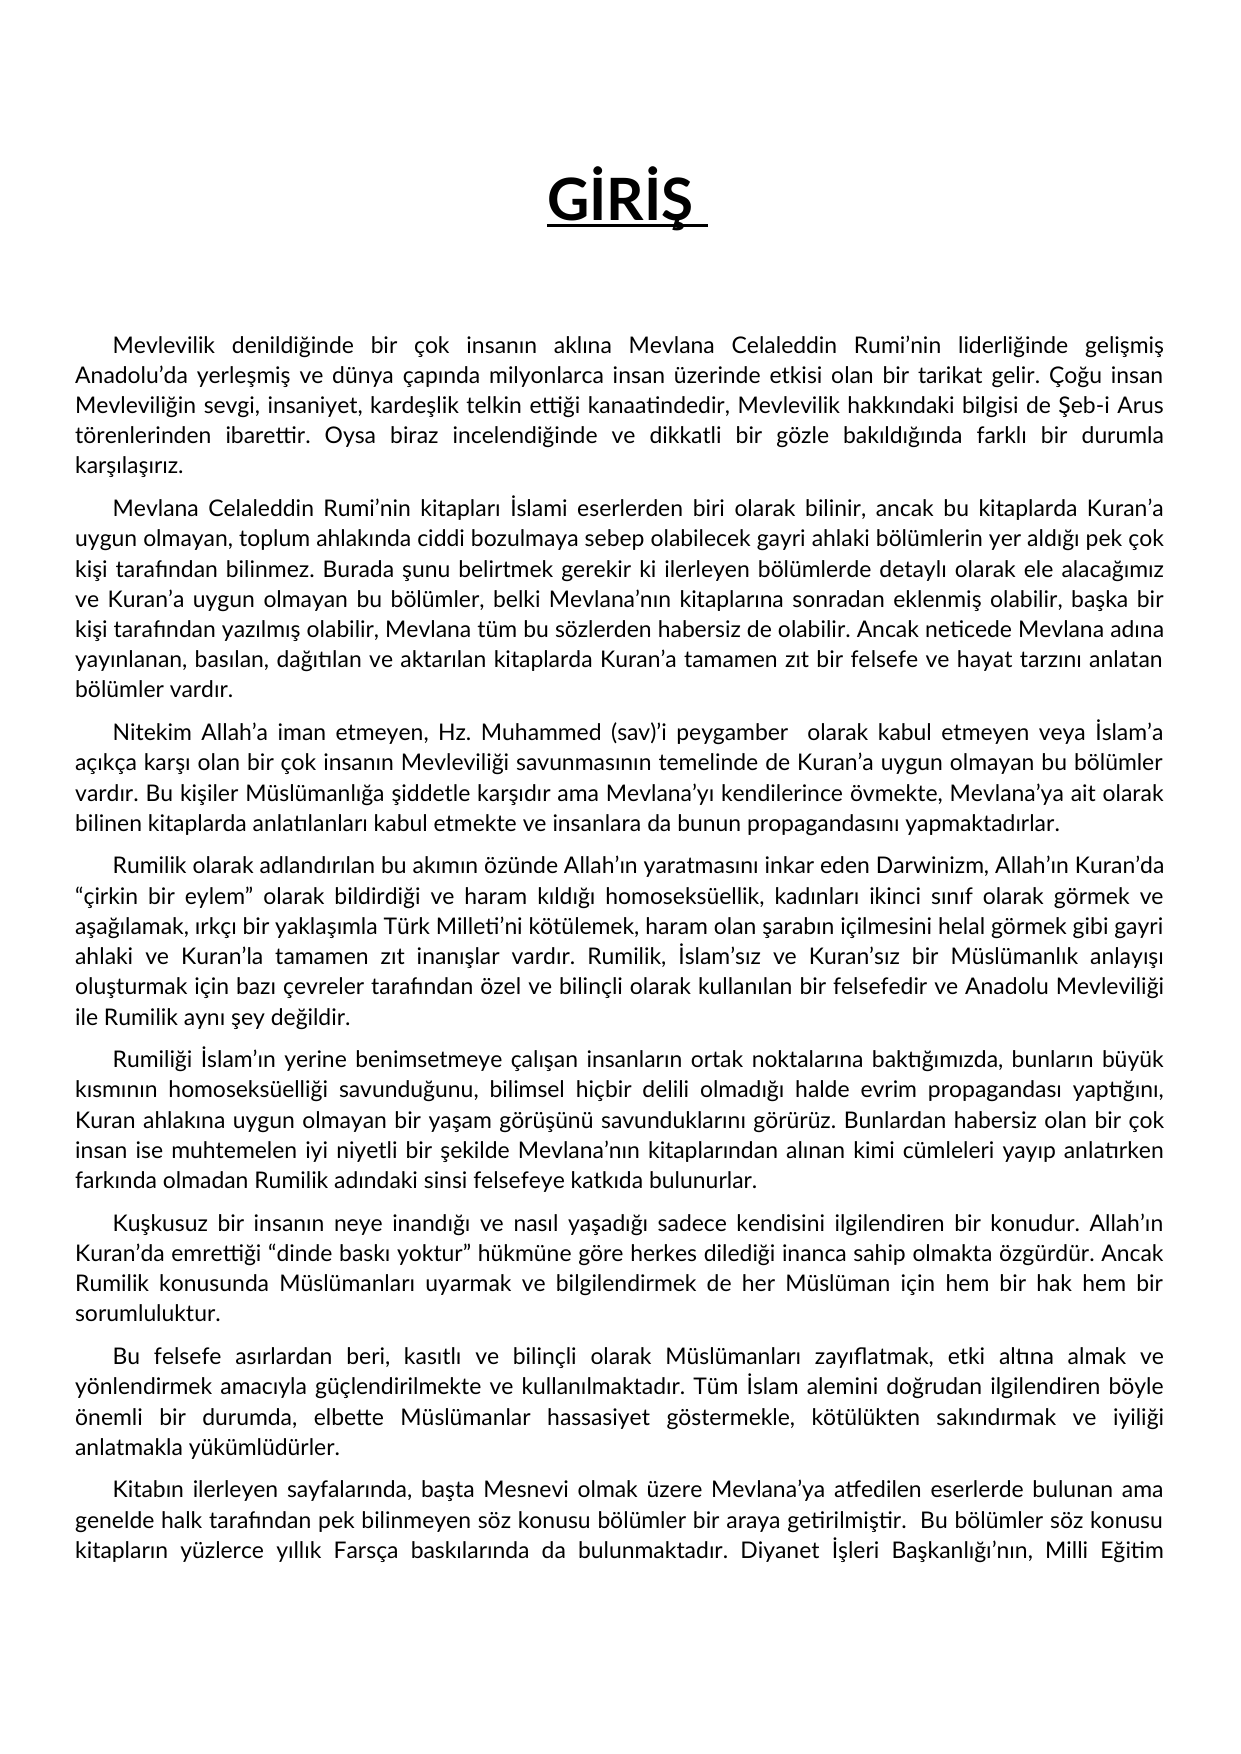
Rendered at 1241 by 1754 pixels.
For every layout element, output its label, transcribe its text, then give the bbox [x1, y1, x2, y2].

text Bu felsefe asırlardan beri, kasıtlı ve bilinçli olarak Müslümanları zayıflatmak, etki altına almak ve yönlendirmek amacıyla güçlendirilmekte ve kullanılmaktadır. Tüm İslam alemini doğrudan ilgilendiren böyle önemli bir durumda, elbette Müslümanlar hassasiyet göstermekle, kötülükten sakındırmak ve iyiliği anlatmakla yükümlüdürler. [75, 1342, 1165, 1460]
text Kuşkusuz bir insanın neye inandığı ve nasıl yaşadığı sadece kendisini ilgilendiren bir konudur. Allah’ın Kuran’da emrettiği “dinde baskı yoktur” hükmüne göre herkes dilediği inanca sahip olmakta özgürdür. Ancak Rumilik konusunda Müslümanları uyarmak ve bilgilendirmek de her Müslüman için hem bir hak hem bir sorumluluktur. [75, 1208, 1165, 1327]
subtitle GİRİŞ [75, 162, 1165, 232]
text Nitekim Allah’a iman etmeyen, Hz. Muhammed (sav)’i peygamber olarak kabul etmeyen veya İslam’a açıkça karşı olan bir çok insanın Mevleviliği savunmasının temelinde de Kuran’a uygun olmayan bu bölümler vardır. Bu kişiler Müslümanlığa şiddetle karşıdır ama Mevlana’yı kendilerince övmekte, Mevlana’ya ait olarak bilinen kitaplarda anlatılanları kabul etmekte ve insanlara da bunun propagandasını yapmaktadırlar. [75, 718, 1165, 836]
text Mevlevilik denildiğinde bir çok insanın aklına Mevlana Celaleddin Rumi’nin liderliğinde gelişmiş Anadolu’da yerleşmiş ve dünya çapında milyonlarca insan üzerinde etkisi olan bir tarikat gelir. Çoğu insan Mevleviliğin sevgi, insaniyet, kardeşlik telkin ettiği kanaatindedir, Mevlevilik hakkındaki bilgisi de Şeb-i Arus törenlerinden ibarettir. Oysa biraz incelendiğinde ve dikkatli bir gözle bakıldığında farklı bir durumla karşılaşırız. [75, 330, 1165, 479]
text Kitabın ilerleyen sayfalarında, başta Mesnevi olmak üzere Mevlana’ya atfedilen eserlerde bulunan ama genelde halk tarafından pek bilinmeyen söz konusu bölümler bir araya getirilmiştir. Bu bölümler söz konusu kitapların yüzlerce yıllık Farsça baskılarında da bulunmaktadır. Diyanet İşleri Başkanlığı’nın, Milli Eğitim [75, 1475, 1165, 1563]
text Mevlana Celaleddin Rumi’nin kitapları İslami eserlerden biri olarak bilinir, ancak bu kitaplarda Kuran’a uygun olmayan, toplum ahlakında ciddi bozulmaya sebep olabilecek gayri ahlaki bölümlerin yer aldığı pek çok kişi tarafından bilinmez. Burada şunu belirtmek gerekir ki ilerleyen bölümlerde detaylı olarak ele alacağımız ve Kuran’a uygun olmayan bu bölümler, belki Mevlana’nın kitaplarına sonradan eklenmiş olabilir, başka bir kişi tarafından yazılmış olabilir, Mevlana tüm bu sözlerden habersiz de olabilir. Ancak neticede Mevlana adına yayınlanan, basılan, dağıtılan ve aktarılan kitaplarda Kuran’a tamamen zıt bir felsefe ve hayat tarzını anlatan bölümler vardır. [75, 494, 1165, 703]
text Rumiliği İslam’ın yerine benimsetmeye çalışan insanların ortak noktalarına baktığımızda, bunların büyük kısmının homoseksüelliği savunduğunu, bilimsel hiçbir delili olmadığı halde evrim propagandası yaptığını, Kuran ahlakına uygun olmayan bir yaşam görüşünü savunduklarını görürüz. Bunlardan habersiz olan bir çok insan ise muhtemelen iyi niyetli bir şekilde Mevlana’nın kitaplarından alınan kimi cümleleri yayıp anlatırken farkında olmadan Rumilik adındaki sinsi felsefeye katkıda bulunurlar. [75, 1045, 1165, 1193]
text Rumilik olarak adlandırılan bu akımın özünde Allah’ın yaratmasını inkar eden Darwinizm, Allah’ın Kuran’da “çirkin bir eylem” olarak bildirdiği ve haram kıldığı homoseksüellik, kadınları ikinci sınıf olarak görmek ve aşağılamak, ırkçı bir yaklaşımla Türk Milleti’ni kötülemek, haram olan şarabın içilmesini helal görmek gibi gayri ahlaki ve Kuran’la tamamen zıt inanışlar vardır. Rumilik, İslam’sız ve Kuran’sız bir Müslümanlık anlayışı oluşturmak için bazı çevreler tarafından özel ve bilinçli olarak kullanılan bir felsefedir ve Anadolu Mevleviliği ile Rumilik aynı şey değildir. [75, 851, 1165, 1030]
